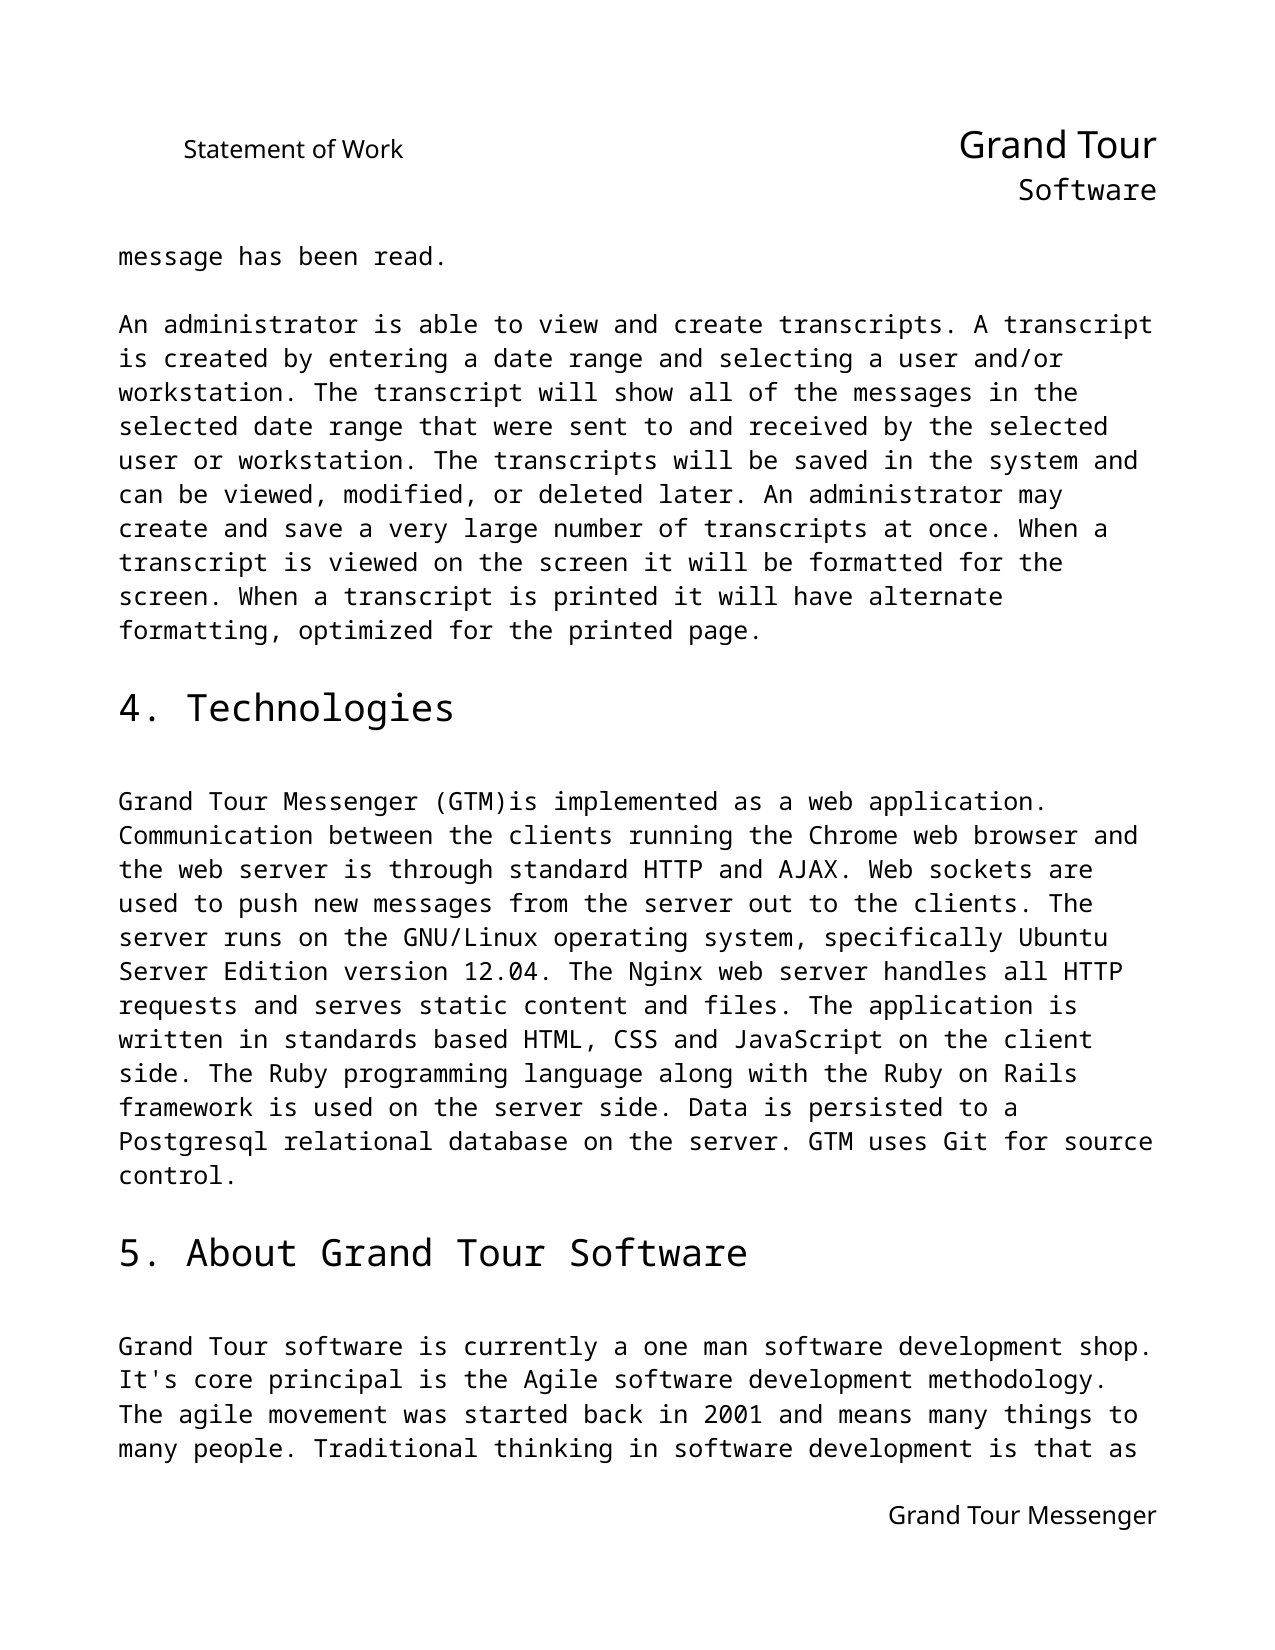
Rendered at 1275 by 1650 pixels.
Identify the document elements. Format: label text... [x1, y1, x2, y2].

text An administrator is able to view and create transcripts. A transcript is created by entering a date range and selecting a user and/or workstation. The transcript will show all of the messages in the selected date range that were sent to and received by the selected user or workstation. The transcripts will be saved in the system and can be viewed, modified, or deleted later. An administrator may create and save a very large number of transcripts at once. When a transcript is viewed on the screen it will be formatted for the screen. When a transcript is printed it will have alternate formatting, optimized for the printed page. [118, 306, 1157, 647]
text Grand Tour Messenger (GTM)is implemented as a web application. Communication between the clients running the Chrome web browser and the web server is through standard HTTP and AJAX. Web sockets are used to push new messages from the server out to the clients. The server runs on the GNU/Linux operating system, specifically Ubuntu Server Edition version 12.04. The Nginx web server handles all HTTP requests and serves static content and files. The application is written in standards based HTML, CSS and JavaScript on the client side. The Ruby programming language along with the Ruby on Rails framework is used on the server side. Data is persisted to a Postgresql relational database on the server. GTM uses Git for source control. [118, 783, 1157, 1192]
text message has been read. [118, 238, 1157, 272]
text 5. About Grand Tour Software [118, 1226, 1157, 1277]
text 4. Technologies [118, 681, 1157, 732]
text Grand Tour software is currently a one man software development shop. It's core principal is the Agile software development methodology. The agile movement was started back in 2001 and means many things to many people. Traditional thinking in software development is that as [118, 1328, 1157, 1464]
